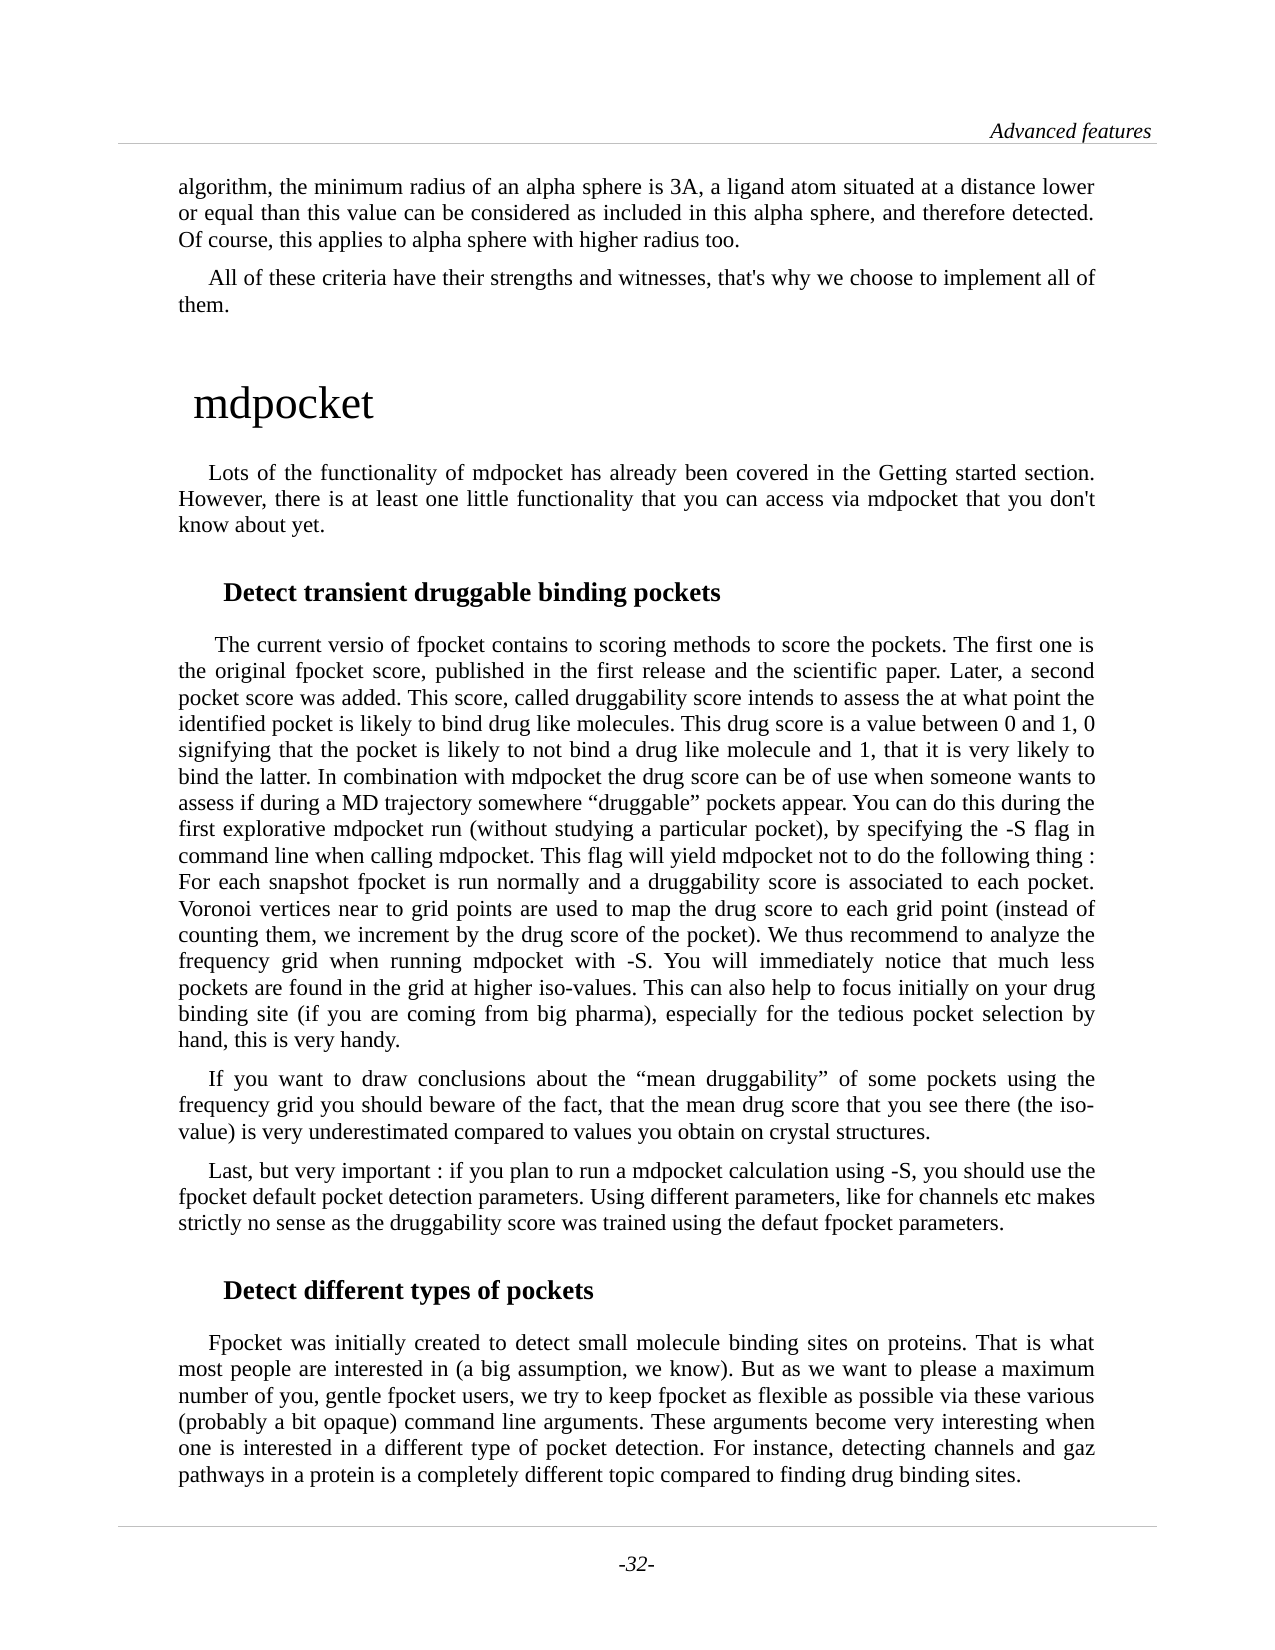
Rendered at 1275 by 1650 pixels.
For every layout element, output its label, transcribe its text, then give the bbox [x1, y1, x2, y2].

text If you want to draw conclusions about the “mean druggability” of some pockets using the frequency grid you should beware of the fact, that the mean drug score that you see there (the iso-value) is very underestimated compared to values you obtain on crystal structures. [178, 1065, 1097, 1144]
text algorithm, the minimum radius of an alpha sphere is 3A, a ligand atom situated at a distance lower or equal than this value can be considered as included in this alpha sphere, and therefore detected. Of course, this applies to alpha sphere with higher radius too. [178, 173, 1097, 252]
text Last, but very important : if you plan to run a mdpocket calculation using -S, you should use the fpocket default pocket detection parameters. Using different parameters, like for channels etc makes strictly no sense as the druggability score was trained using the defaut fpocket parameters. [178, 1157, 1097, 1236]
subtitle Detect different types of pockets [223, 1274, 1157, 1305]
subtitle Detect transient druggable binding pockets [223, 576, 1157, 607]
text All of these criteria have their strengths and witnesses, that's why we choose to implement all of them. [178, 264, 1097, 317]
text The current versio of fpocket contains to scoring methods to score the pockets. The first one is the original fpocket score, published in the first release and the scientific paper. Later, a second pocket score was added. This score, called druggability score intends to assess the at what point the identified pocket is likely to bind drug like molecules. This drug score is a value between 0 and 1, 0 signifying that the pocket is likely to not bind a drug like molecule and 1, that it is very likely to bind the latter. In combination with mdpocket the drug score can be of use when someone wants to assess if during a MD trajectory somewhere “druggable” pockets appear. You can do this during the first explorative mdpocket run (without studying a particular pocket), by specifying the -S flag in command line when calling mdpocket. This flag will yield mdpocket not to do the following thing : For each snapshot fpocket is run normally and a druggability score is associated to each pocket. Voronoi vertices near to grid points are used to map the drug score to each grid point (instead of counting them, we increment by the drug score of the pocket). We thus recommend to analyze the frequency grid when running mdpocket with -S. You will immediately notice that much less pockets are found in the grid at higher iso-values. This can also help to focus initially on your drug binding site (if you are coming from big pharma), especially for the tedious pocket selection by hand, this is very handy. [178, 631, 1097, 1053]
subtitle mdpocket [193, 376, 1157, 429]
text Lots of the functionality of mdpocket has already been covered in the Getting started section. However, there is at least one little functionality that you can access via mdpocket that you don't know about yet. [178, 459, 1097, 538]
text Fpocket was initially created to detect small molecule binding sites on proteins. That is what most people are interested in (a big assumption, we know). But as we want to please a maximum number of you, gentle fpocket users, we try to keep fpocket as flexible as possible via these various (probably a bit opaque) command line arguments. These arguments become very interesting when one is interested in a different type of pocket detection. For instance, detecting channels and gaz pathways in a protein is a completely different topic compared to finding drug binding sites. [178, 1329, 1097, 1487]
